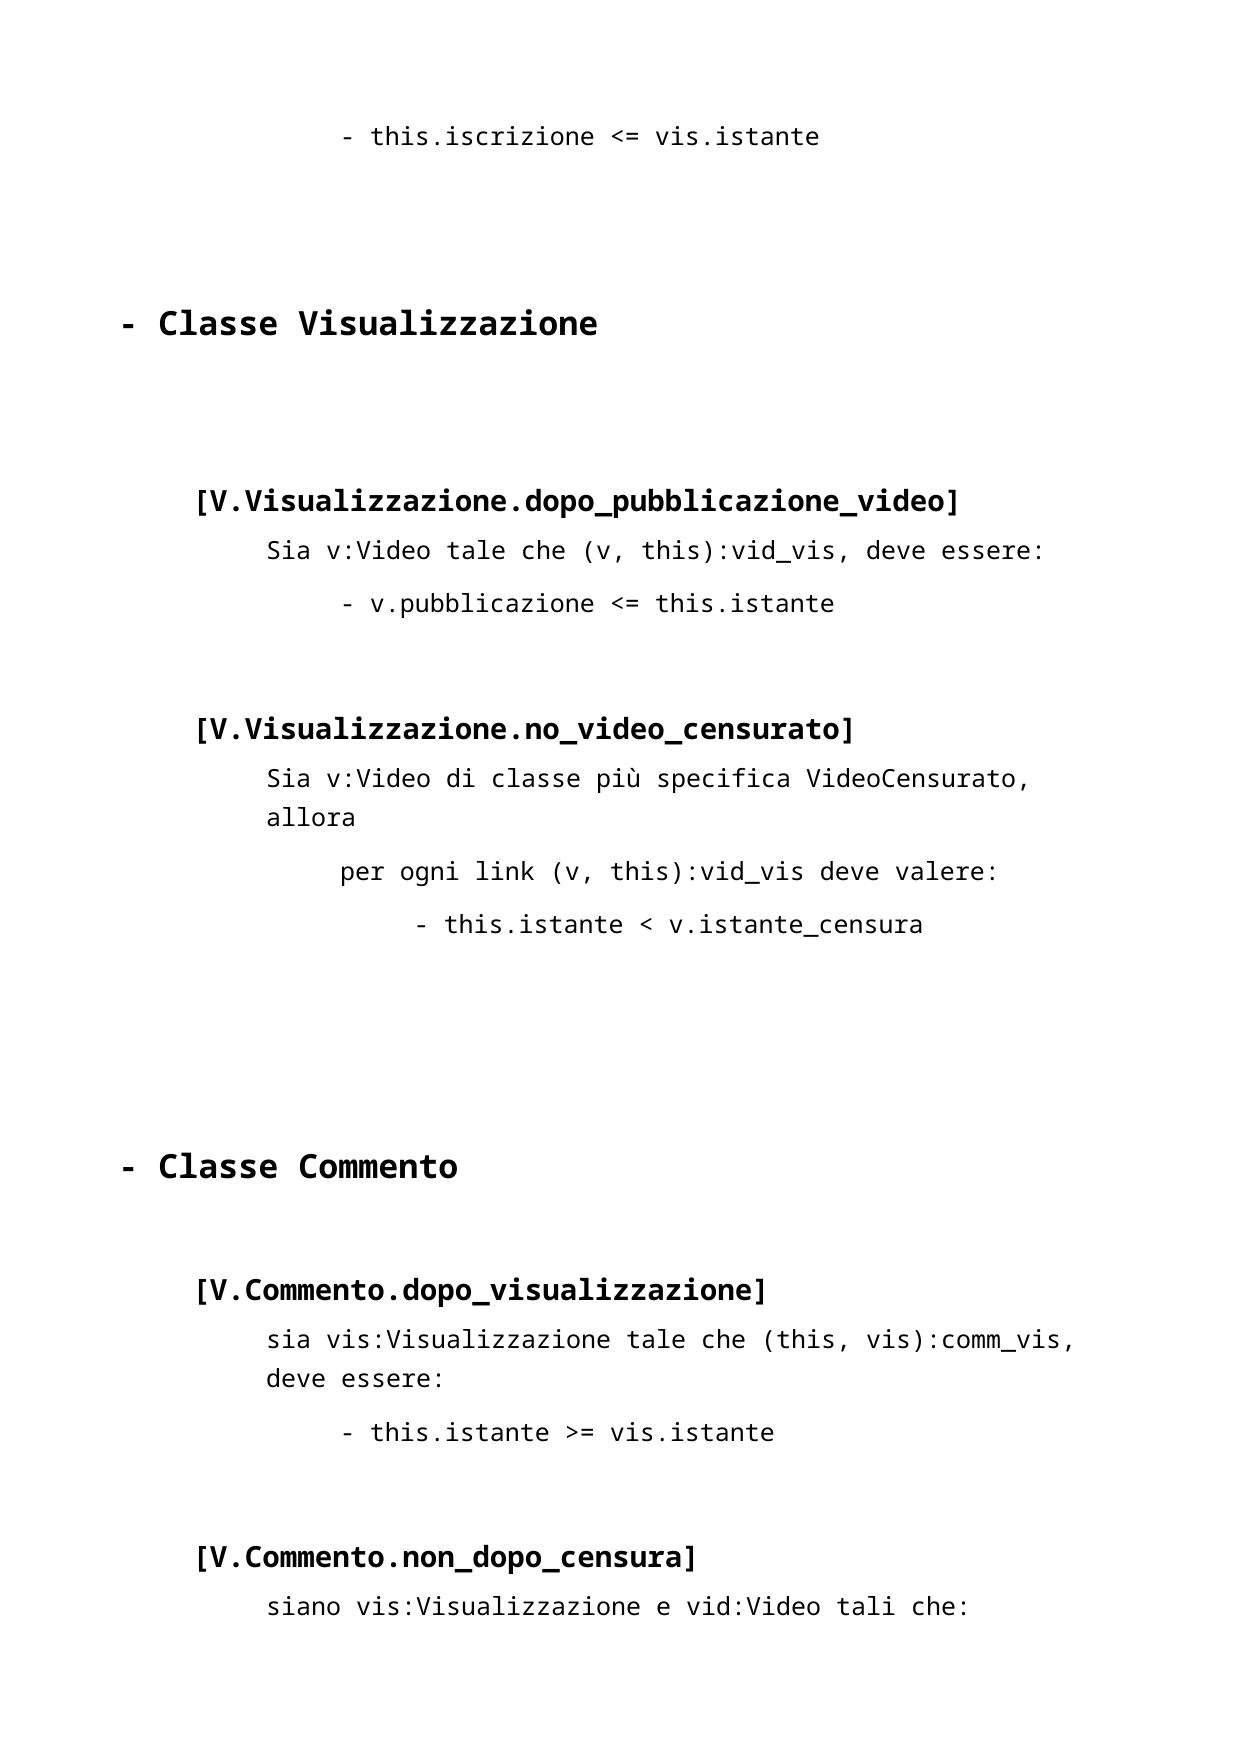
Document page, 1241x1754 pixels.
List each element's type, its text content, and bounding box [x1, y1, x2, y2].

text - this.istante >= vis.istante [118, 1414, 1122, 1448]
text - this.iscrizione <= vis.istante [118, 118, 1122, 152]
text Sia v:Video tale che (v, this):vid_vis, deve essere: [118, 532, 1122, 566]
subtitle [V.Visualizzazione.dopo_pubblicazione_video] [118, 480, 1122, 520]
text Sia v:Video di classe più specifica VideoCensurato, allora [118, 760, 1122, 834]
text sia vis:Visualizzazione tale che (this, vis):comm_vis, deve essere: [118, 1321, 1122, 1394]
subtitle [V.Visualizzazione.no_video_censurato] [118, 708, 1122, 748]
text per ogni link (v, this):vid_vis deve valere: [118, 853, 1122, 887]
subtitle [V.Commento.dopo_visualizzazione] [118, 1269, 1122, 1309]
text - this.istante < v.istante_censura [118, 907, 1122, 941]
subtitle [V.Commento.non_dopo_censura] [118, 1536, 1122, 1576]
subtitle - Classe Visualizzazione [118, 300, 1122, 346]
text - v.pubblicazione <= this.istante [118, 586, 1122, 620]
subtitle - Classe Commento [118, 1143, 1122, 1188]
text siano vis:Visualizzazione e vid:Video tali che: [118, 1588, 1122, 1623]
